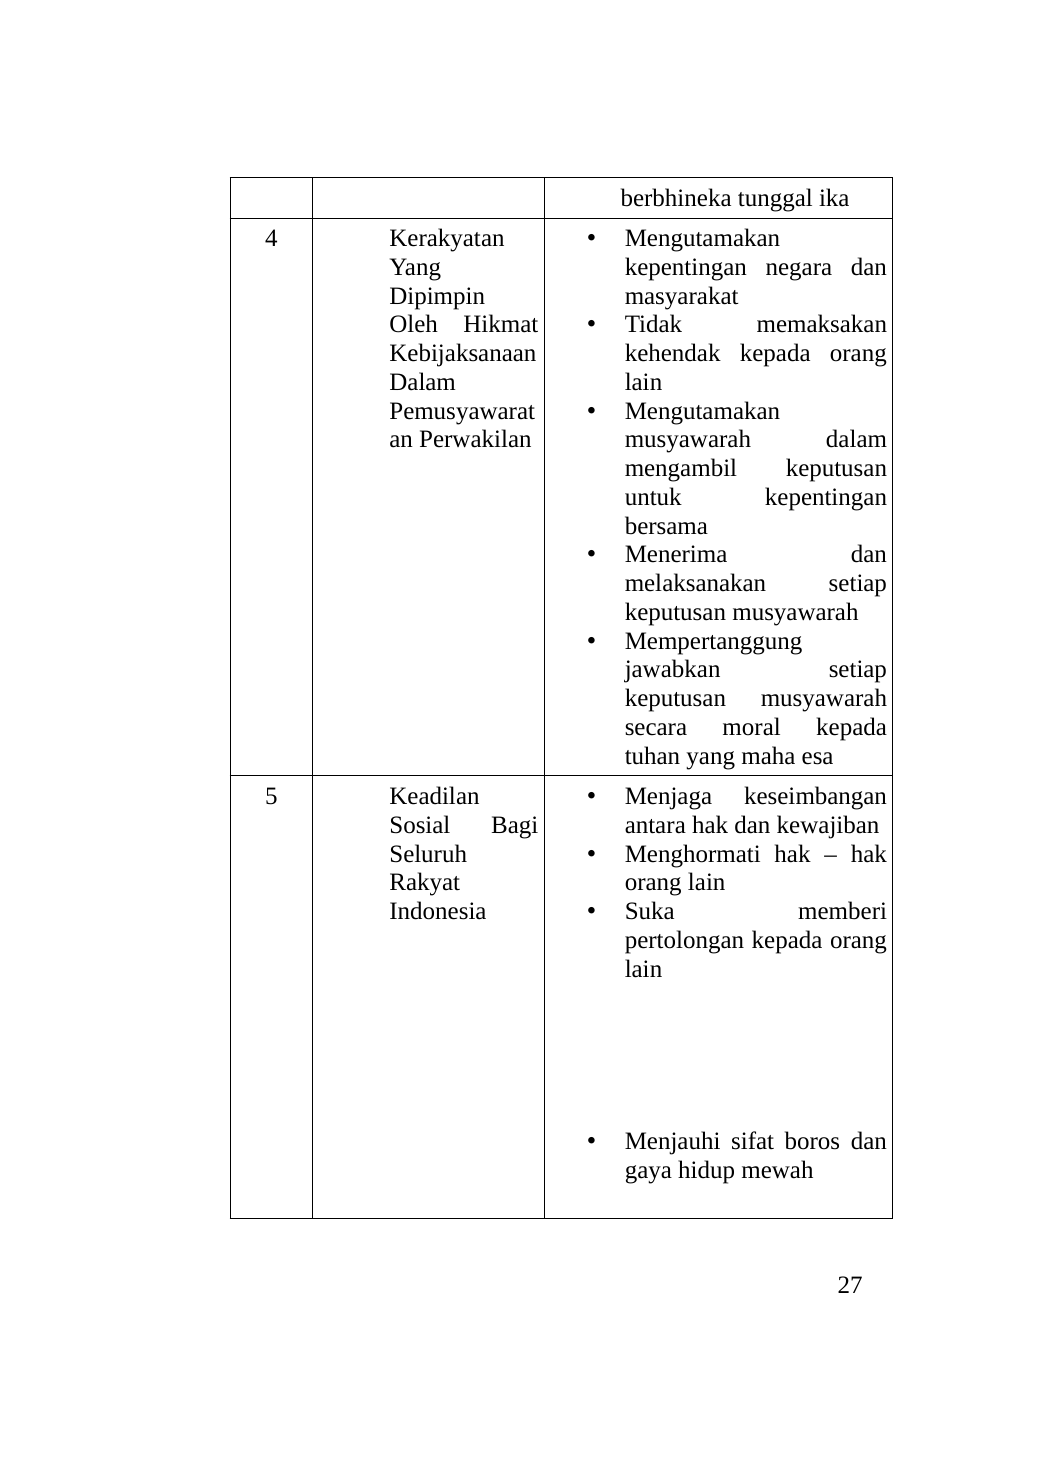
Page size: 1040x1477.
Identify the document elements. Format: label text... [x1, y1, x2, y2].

table_cell [313, 178, 544, 217]
table_cell Keadilan Sosial Bagi Seluruh Rakyat Indonesia [313, 776, 544, 1218]
table_cell Kerakyatan Yang Dipimpin Oleh Hikmat Kebijaksanaan Dalam Pemusyawaratan Perwakilan [313, 219, 544, 775]
table_cell Mengutamakan kepentingan negara dan masyarakat Tidak memaksakan kehendak kepada orang lain Mengutamakan musyawarah dalam mengambil keputusan untuk kepentingan bersama Menerima dan melaksanakan setiap keputusan musyawarah Mempertanggung jawabkan setiap keputusan musyawarah secara moral kepada tuhan yang maha esa [545, 219, 892, 775]
table_cell 5 [231, 776, 312, 1218]
table_cell [231, 178, 312, 217]
table_cell Menjaga keseimbangan antara hak dan kewajiban Menghormati hak – hak orang lain Suka memberi pertolongan kepada orang lain Menjauhi sifat boros dan gaya hidup mewah Menghargai hasil karya orang lain [545, 776, 892, 1218]
table_cell berbhineka tunggal ika [545, 178, 892, 217]
table_cell 4 [231, 219, 312, 775]
